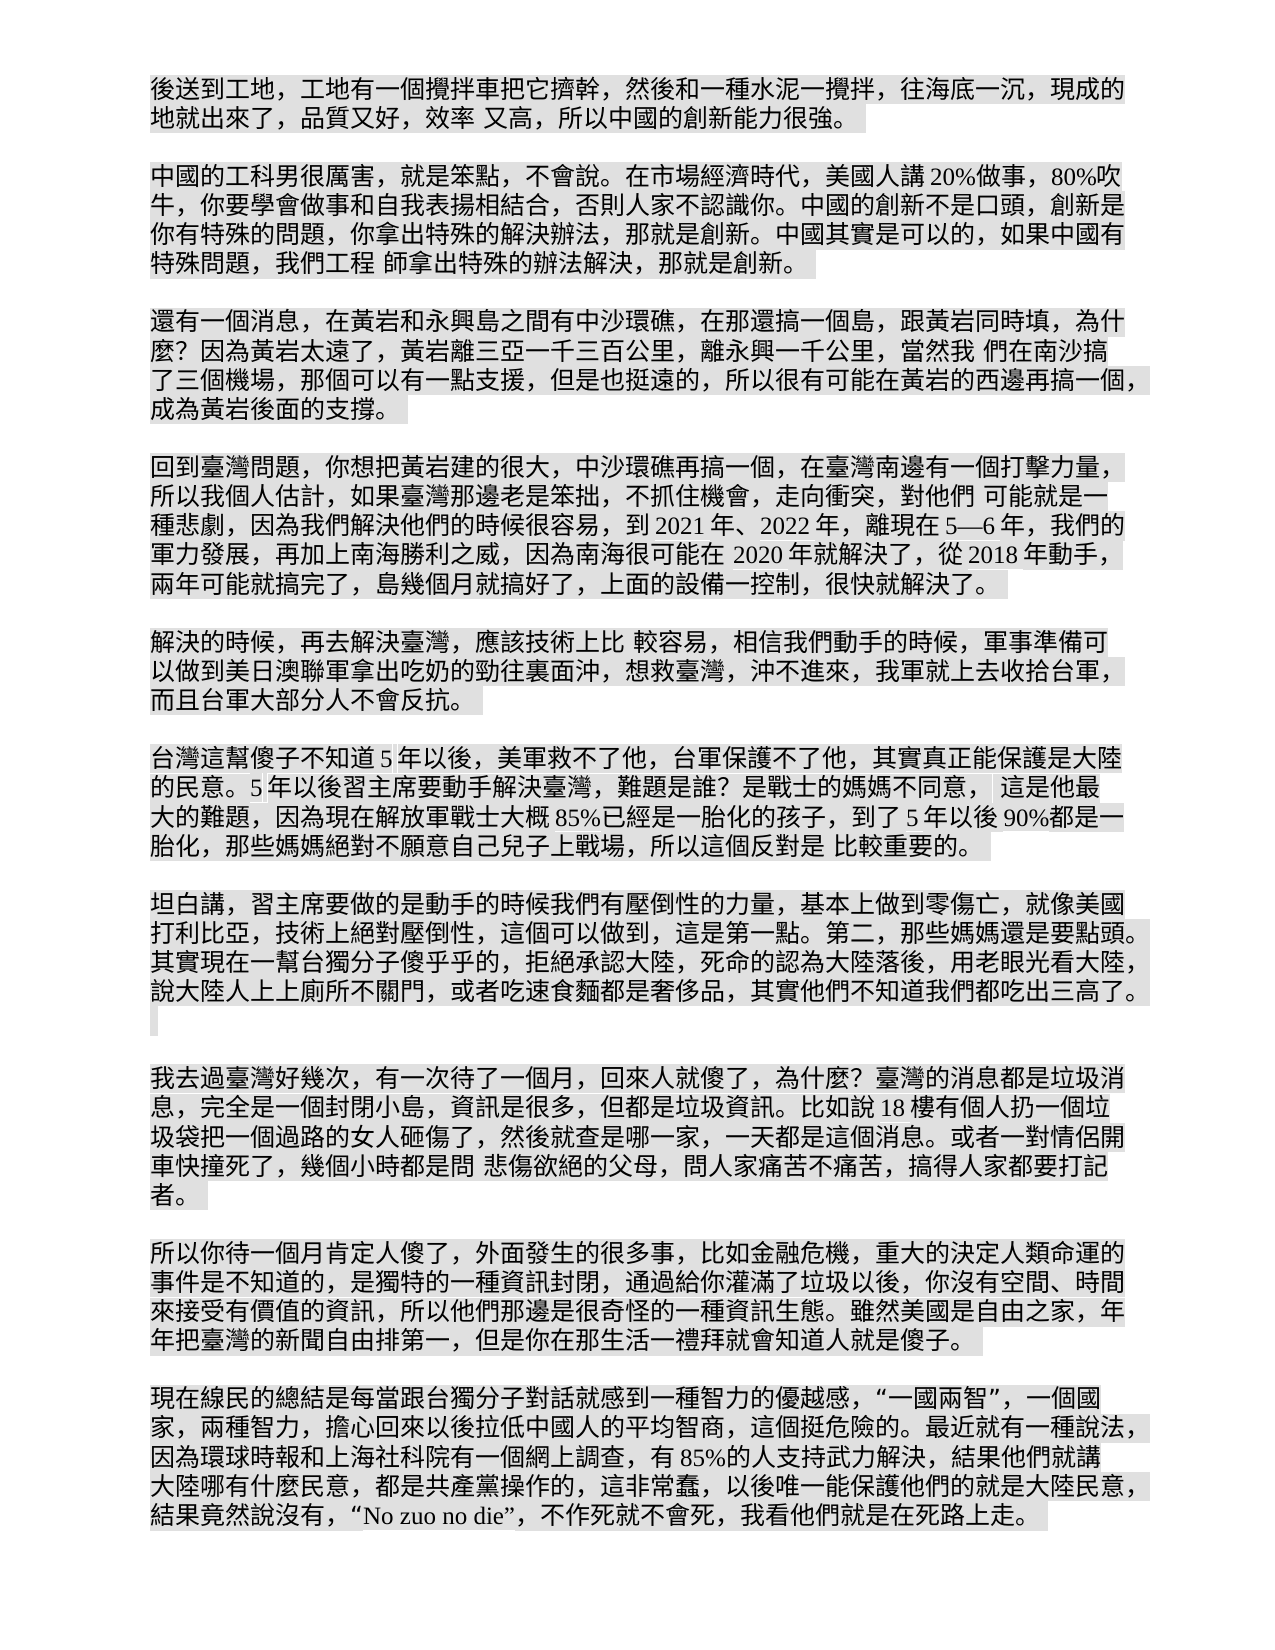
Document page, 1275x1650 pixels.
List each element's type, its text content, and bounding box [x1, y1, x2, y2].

text 金燦榮演講 【博聞社】以下是2016年7月23日，中國人民大學教授、國際關係學院副院長、外交學專業博士生導師金燦榮在廣州博研·管理哲學班上主講《中美戰略哲學》，其中關於台灣問題的內容。 需要指出的是，金教授在演講中提出南海和台灣問題的走向判斷，雖不代表中共官方立場，但作為中共體制內專研中美關係的智庫，金的論述毫無疑問並非無的放矢；對於外界了解和認知中共的有關戰略決策，不無禆益。 金燦榮：下面我們講另外一個難題，臺灣問題，臺灣問題的產生有它的必然性，第一是地理決定的。臺灣是一個島，臺灣的主體文化是大陸移過去的文化，所以臺灣 是介於陸權和海權之間的地方。當陸權強盛的時候臺灣一定回歸祖國，當陸權不強盛一定會跑掉，所以臺灣的位置決定它有點水性楊花。 臺灣跟大陸的分離不是今年開始，有好幾次，第一次是荷蘭人，葡萄牙人，因為那時候他們去，大陸還沒有意識到臺灣那麼重要，所以荷蘭人站在北邊，葡萄牙人站在南邊，形成了紅毛城，大家不覺得這是一個事。一直到後來鄭成功退守到臺灣，從荷蘭人手裏搶下來，這時候臺灣是第一次分離，第一次回歸祖國。 第二次是鄭成功在南明朝的時候做護國公，臺灣還算大陸上的一部分，但是後來清入關滅了南明，入了正統，這時候鄭家的存在分離了，後來康熙大帝命令施琅把它收回來，這是臺灣第二次回歸祖國。 第三次是日本工業化，咱們也搞工業化，但沒成功，日本借工業化勢力在甲午當中把我們打敗了，當時實行分贓制，打敗你就分贓，根據馬關條約就把臺灣割給日本，這是第三次分離。1945年因為二戰的結果臺灣就回歸祖國。 所以荷蘭人，鄭家，還有甲午，第四次就是現代，這是國共內戰的結果，到現在還沒解決，所以這是第一點，臺灣的地理決定了它老是分離。第二個原因就是國際結構的原因，冷戰，要是沒有冷戰，美國護著臺灣，它也就回來了。第三個原因就是歷史原因，國共內戰。我們假設四五年以後，按照美國人建議搞聯合政府，不內戰，臺灣也不會分離。 第四個原因是文化，近代咱們中國衰敗，衰敗以後中國人有一段時間不願意做中國人，覺得中國人很差勁，寧願做日本人的二等公民也不願意 回中國。今天臺灣人的心理還沒調過來，咱們大陸正在調整，現在大陸的信心又回來。所以大概是這四個原因，地理、內戰、冷戰、文化，使得臺灣仍然處在分離狀況。 臺灣從1949年分離到現在，有一個轉折，在1996年以前，台海之間爭治權，雙方都認為自己代表整個中國，所以有一段時間雙方互以匪徒相稱，我們叫他們蔣匪，他們叫我們毛匪，雖然打是親，罵是愛，罵你的時候他是熱愛中國，但1996年是一個轉捩點，1996年以後變成主權之爭，臺灣的領導人認為中國是中國，臺灣是臺灣，我也不爭你，你也別爭我，於是就形成主權之爭，所以性質就變了。 到了今年，我個人認為又是一個轉捩點，今年1月16號的選舉出乎我們意料，國民黨敗了我們知道，但是敗了這麼慘我們不知道，這次國民黨不僅丟了行政權，而且徹底丟了立法權，在選前國民黨在立法院有2/3，現在1/3都沒有了，地方權力也都丟了，結果島內支持統一的政治勢力邊緣化了，台獨勢力占了主導地位，民進黨一黨獨大，比民進黨更加激進的一個黨叫時代力量，出人意料的拿 到了5個席位，像親民黨才拿到3個席位。非常支持統一的新黨一個席位都沒有，所以臺灣的整個政治生態走向了獨立化。今年的選舉徹底改變臺灣的政治生態，結 果非常不好，正在走向獨立化。 我們這邊的態度也比以前強硬，在1996年以前並不關心臺灣，只要你不說分家，這種現狀就挺好，1996年以後開始分家，我們就採取很多手段壓制他，中間找到一個共識，叫92共識。92共識的基本含義是大家都承認只有一個中國，兩岸同屬一宗，但是表述各異，臺灣認為一個中國是中華民國，我們認為是中華人民 共和國。 但是現在最新的情況，臺灣不認92共識，而習主席特別堅決，必須承認92共識，這樣才可以跟你繼續交往，否則兩岸關係的政治基礎就沒了。就跟南海是一樣的，臺灣島內制約台獨的力量邊緣化，咱們這邊的立場比以前更堅定，所以兩岸的總態勢也是走向衝突。 我個人並不主張衝突，我反對衝突，我希望和平解決，台辦的主張也是和平解決，所以無論是我個人，還是咱們大陸這邊的主觀都是想和平解決。但是作為戰略分析家、政治學家，我必須承認形勢比人強，形勢最後決定事態發展，不是主觀。 現在形勢正在走向衝突，我大膽預測，最後臺灣是一個四個階段的走向，第一階段，觀察期，5月20號蔡英文講話，但是回避了92共 識，我們這邊也沒有說她不合格，也沒有說合格，只是未完成的答卷，相當於給她一個機會讓她改，所以這個時期叫觀察期。我估計有大半年，會到明年，蔡英文本身在這半年也不會鬧事，因為她也是剛執政，要鞏固權力，我們這邊也有足夠的耐心，所以這半年是平靜的，我把它叫觀察期。但是我個人分析，如果到了明年她還不承認92共識的核心，兩岸同屬一宗，那麼性質就變了，我們會進行第二階段，施壓期。 過去在馬英九時期兩岸簽了23項兩岸協定，基本上我們這邊單方面讓利，施壓期就很簡單，因為我單方讓利，我可以單方不給你，所以第二階段是兩岸和平的紅利就沒有了，這個階段我估計很長，3年，就是給臺灣機會讓你清醒，我給你說你不聽，我施加壓力你聽不聽，如果在這個階段臺灣承認兩岸共識就沒有問題。但是從現在的情況看，蔡英文的台獨意識形態非常堅定。蔡英文和陳水扁不一樣，陳水扁出身貧寒，他是靠八面玲瓏，四面討好而上來的，所以靈活性是陳水扁的特點。 另外陳水扁的手法很粗糙，他受賄大概是300多億台幣，大部分是現金，而且他的意志不堅定，美國吼一聲，他就老實了。蔡英文不一樣，出身名門，家財萬貫，意志非常堅定。因為出身名門，受到良好教育，她手法非常精緻，很難抓到她把柄，但是意識又極其堅定，所以她挺難對付的。 考慮到蔡英文的意識形態的堅定性和臺灣的政治生態，我個人推算第二個階段大陸施了壓她也不會改，於是進入第三個階段，對抗。非常可能是在蔡英文第一任期的最後半年對抗，對抗不僅紅利沒了，而且有一定的經濟制裁，在外交上不僅不幫你參加世界七項組織、世界衛生組織，反倒會挖臺灣邦交國的牆角，把22個邦交國 拿掉一部分，所以這是第三階段對抗。 在對抗階段就看臺灣老百姓清不清醒，如果他們清醒就把蔡英文換了，讓國民黨回來，我估計就沒事了，但是從現在的態勢看，國民黨這個扶不起的阿斗下一次也沒戲，因此還是蔡英文，於是這就危險了，都已經對抗了，還把執政權交給她。 我個人認為在蔡英文第二任期的某一個點就走向了第四階段，衝突。說白了就是武力解決，武力解決對臺灣老百姓還是很痛苦的，因為他的意識形態絕對不接受我們，所以我們強壓下去，他們非常痛苦，而且過程會流血，主要是臺灣人流血。因為按照我的推算最快是2021年，也是蔡英文第二任期，有可能再晚一點，到那個時候我估計我們南海已經搞定了，南海搞定了 就相當於包圍它。 大家去看一下地圖，黃岩島就在臺灣的正南方，實際上是包圍它，南海我個人估計大概兩年可以解決。我知道一個最新的資訊，我們的工程又有創新，我們在南沙建島就是創新，南沙的越南、菲律賓很土，用船從大陸帶水泥、鋼筋、磚頭過去，去了以後壘磚、填沙，颱風一吹就沒了，等於白乾。我們在南沙建島就是創新，直接在旁邊的島抽海沙，抽完以後送到工地，工地有一個攪拌車把它擠幹，然後和一種水泥一攪拌，往海底一沉，現成的地就出來了，品質又好，效率 又高，所以中國的創新能力很強。 中國的工科男很厲害，就是笨點，不會說。在市場經濟時代，美國人講20%做事，80%吹牛，你要學會做事和自我表揚相結合，否則人家不認識你。中國的創新不是口頭，創新是你有特殊的問題，你拿出特殊的解決辦法，那就是創新。中國其實是可以的，如果中國有特殊問題，我們工程 師拿出特殊的辦法解決，那就是創新。 還有一個消息，在黃岩和永興島之間有中沙環礁，在那還搞一個島，跟黃岩同時填，為什麼？因為黃岩太遠了，黃岩離三亞一千三百公里，離永興一千公里，當然我 們在南沙搞了三個機場，那個可以有一點支援，但是也挺遠的，所以很有可能在黃岩的西邊再搞一個，成為黃岩後面的支撐。 回到臺灣問題，你想把黃岩建的很大，中沙環礁再搞一個，在臺灣南邊有一個打擊力量，所以我個人估計，如果臺灣那邊老是笨拙，不抓住機會，走向衝突，對他們 可能就是一種悲劇，因為我們解決他們的時候很容易，到2021年、2022年，離現在5—6年，我們的軍力發展，再加上南海勝利之威，因為南海很可能在 2020年就解決了，從2018年動手，兩年可能就搞完了，島幾個月就搞好了，上面的設備一控制，很快就解決了。 解決的時候，再去解決臺灣，應該技術上比 較容易，相信我們動手的時候，軍事準備可以做到美日澳聯軍拿出吃奶的勁往裏面沖，想救臺灣，沖不進來，我軍就上去收拾台軍，而且台軍大部分人不會反抗。 台灣這幫傻子不知道5年以後，美軍救不了他，台軍保護不了他，其實真正能保護是大陸的民意。5年以後習主席要動手解決臺灣，難題是誰？是戰士的媽媽不同意， 這是他最大的難題，因為現在解放軍戰士大概85%已經是一胎化的孩子，到了5年以後90%都是一胎化，那些媽媽絕對不願意自己兒子上戰場，所以這個反對是 比較重要的。 坦白講，習主席要做的是動手的時候我們有壓倒性的力量，基本上做到零傷亡，就像美國打利比亞，技術上絕對壓倒性，這個可以做到，這是第一點。第二，那些媽媽還是要點頭。其實現在一幫台獨分子傻乎乎的，拒絕承認大陸，死命的認為大陸落後，用老眼光看大陸，說大陸人上上廁所不關門，或者吃速食麵都是奢侈品，其實他們不知道我們都吃出三高了。 我去過臺灣好幾次，有一次待了一個月，回來人就傻了，為什麼？臺灣的消息都是垃圾消息，完全是一個封閉小島，資訊是很多，但都是垃圾資訊。比如說18樓有個人扔一個垃圾袋把一個過路的女人砸傷了，然後就查是哪一家，一天都是這個消息。或者一對情侶開車快撞死了，幾個小時都是問 悲傷欲絕的父母，問人家痛苦不痛苦，搞得人家都要打記者。 所以你待一個月肯定人傻了，外面發生的很多事，比如金融危機，重大的決定人類命運的事件是不知道的，是獨特的一種資訊封閉，通過給你灌滿了垃圾以後，你沒有空間、時間來接受有價值的資訊，所以他們那邊是很奇怪的一種資訊生態。雖然美國是自由之家，年年把臺灣的新聞自由排第一，但是你在那生活一禮拜就會知道人就是傻子。 現在線民的總結是每當跟台獨分子對話就感到一種智力的優越感，“一國兩智”，一個國家，兩種智力，擔心回來以後拉低中國人的平均智商，這個挺危險的。最近就有一種說法，因為環球時報和上海社科院有一個網上調查，有85%的人支持武力解決，結果他們就講大陸哪有什麼民意，都是共產黨操作的，這非常蠢，以後唯一能保護他們的就是大陸民意，結果竟然說沒有，“No zuo no die”，不作死就不會死，我看他們就是在死路上走。 不過這就成全我們習老大的第二個心願，把臺灣回歸祖國，所以我大膽推算有可能習總任期結束的時候南海、台海一起解決，這就是真正的中華民族復興。 我估計台海一解決，我們從政治上講，我們中華民族百年國恥就解決了，國際上其實這兩個地方拿下以後，實際上國際上就崇拜你了。現在很多知識份子說你拿了台灣、南海，以後怎麼辦，人家怕你。但不是這樣，他不懂人性，人性很賤的，你對他永遠好，他不會喜歡你，男的不壞，女的不愛。 政治戰略心理學家告訴我們，一個國家要取得領導地位要有三步曲，第一步要有力量；第二步要敢用力量。你一直對大家好，大家說你大度要欺負你，你要偶爾找一個冤大頭打一頓，大家說這個人 有脾氣，像領導。第三步要善用力量，不能亂打。大家說這是老大，美國就是這樣，美國有力量，敢用力量，善用力量，所以大家佩服他。老毛有力量，當然偶爾也有力量不足的時候，但是老毛的特點就是脾氣大，永遠敢用，但是多數時候亂用，所以最後沒有得到尊重。 我們中國一直攢力量，從來沒有用過，我估計南海、台海 就是我們用力量。如果用了，而且效果還可以，那麼絕大部分東亞國家不是恨你，而是投靠你，都是機會主義者，一看這個老大真厲害，真像老大，於是就投降了，所以中國國際地位會提高。 軍事上臺灣一解決，對我們的封鎖就沒了，而拿下南海在戰略上就是進攻，經濟上肯定不用花錢，因為現在台海兩方都搞軍備，準備打對方，花很多的錢。另外在外交上收買，現在很多非洲國家的領導人每年來中國一次，見習主席就講一句話，堅決支持一個中國政策，臺灣是中國的一部分，然後點錢就回去了。每年都是這樣，花300多億人民幣，對中國也不是太大的數，但是很煩人。 這是我的推算，就是南海、台海，坦率講這個事不是我們設計的，年初我們中國外交就是完成一件事，辦好9月4號、5號杭州G20峰會，但是外面意想不到的形 勢變化把這兩個事，一個南海、一個台海提上議程，提上議程以後，現在看態勢，習主席決定將計就計，既然危來了，我們就轉成機了，迎難而上就去幹了，順勢就 打破戰略僵局，這兩個敏感問題就講到這裏。 [150, 75, 1125, 1559]
